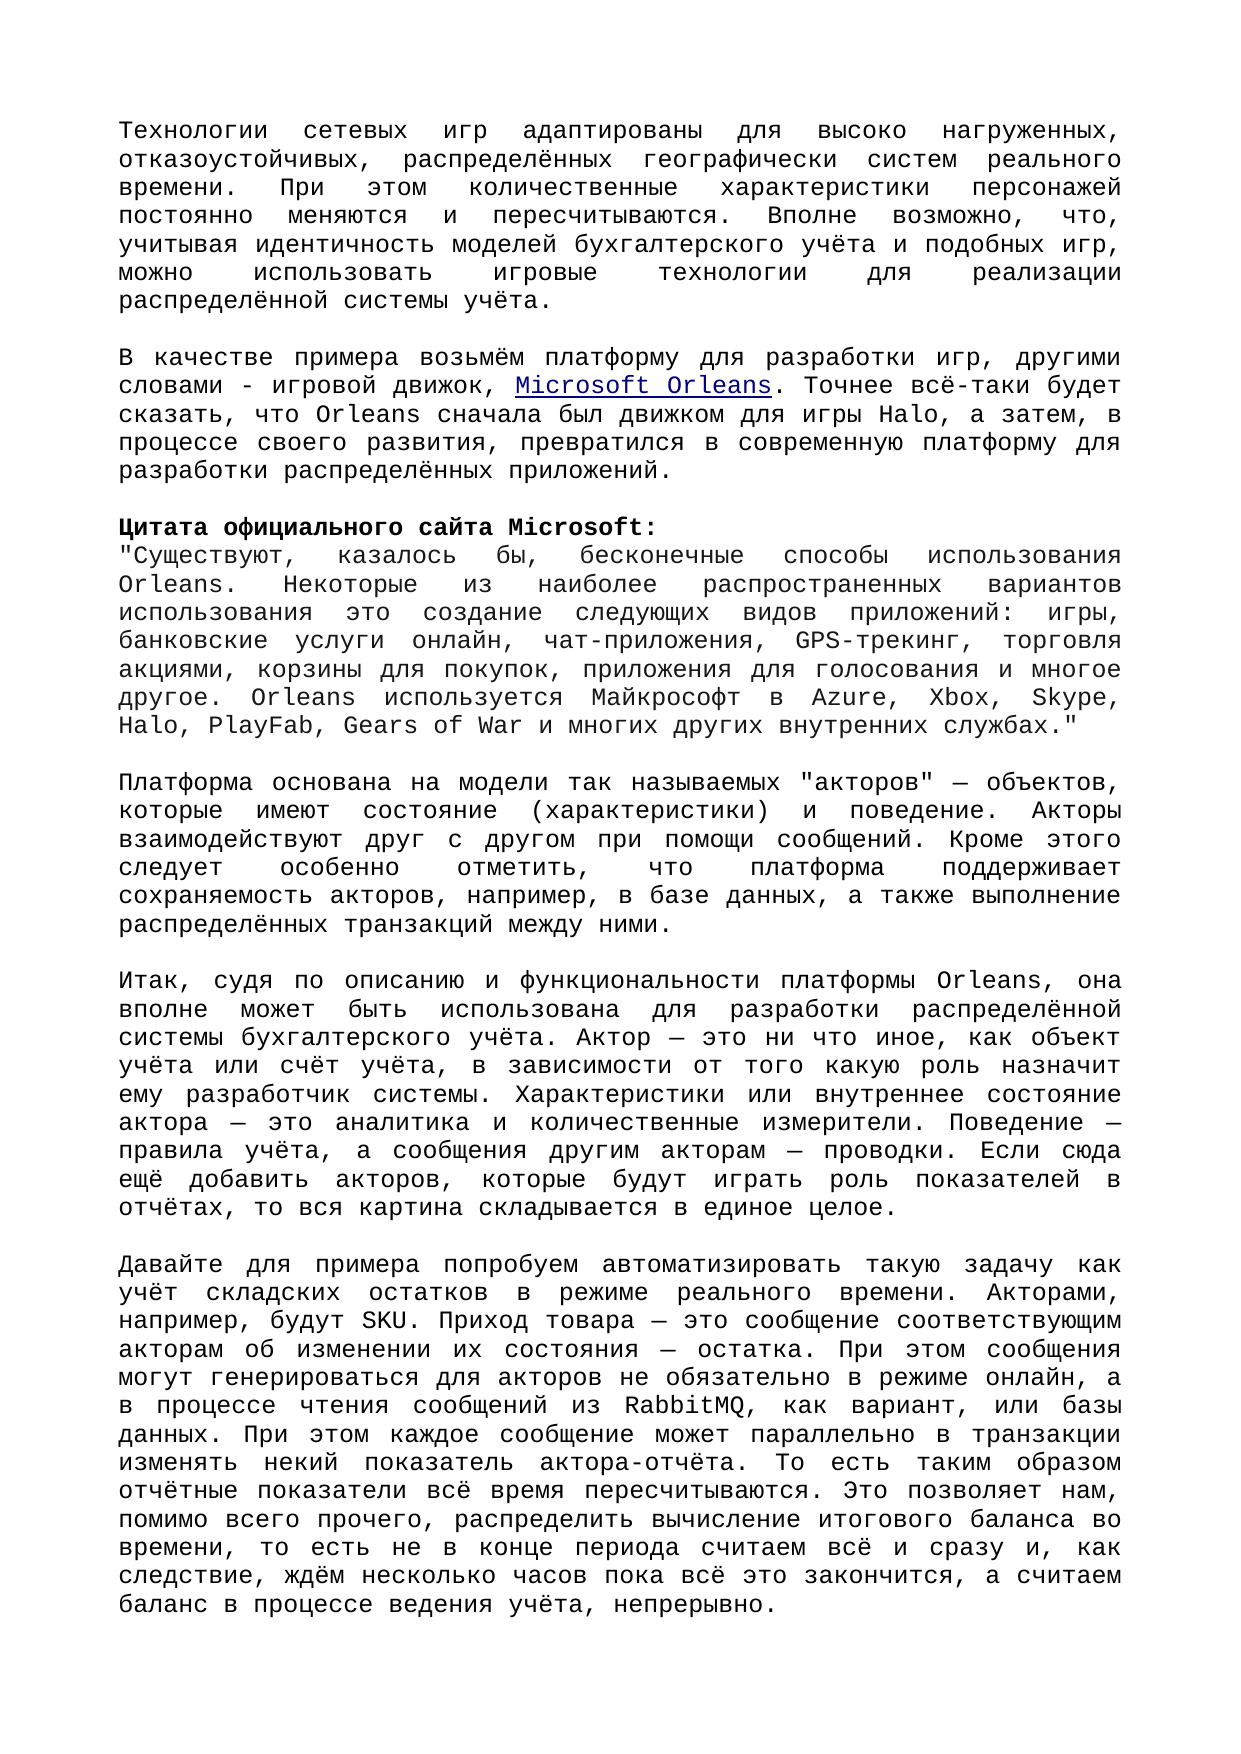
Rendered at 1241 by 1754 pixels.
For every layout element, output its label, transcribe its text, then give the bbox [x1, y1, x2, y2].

text Платформа основана на модели так называемых "акторов" — объектов, которые имеют состояние (характеристики) и поведение. Акторы взаимодействуют друг с другом при помощи сообщений. Кроме этого следует особенно отметить, что платформа поддерживает сохраняемость акторов, например, в базе данных, а также выполнение распределённых транзакций между ними. [118, 770, 1122, 940]
text Технологии сетевых игр адаптированы для высоко нагруженных, отказоустойчивых, распределённых географически систем реального времени. При этом количественные характеристики персонажей постоянно меняются и пересчитываются. Вполне возможно, что, учитывая идентичность моделей бухгалтерского учёта и подобных игр, можно использовать игровые технологии для реализации распределённой системы учёта. [118, 118, 1122, 316]
text "Существуют, казалось бы, бесконечные способы использования Orleans. Некоторые из наиболее распространенных вариантов использования это создание следующих видов приложений: игры, банковские услуги онлайн, чат-приложения, GPS-трекинг, торговля акциями, корзины для покупок, приложения для голосования и многое другое. Orleans используется Майкрософт в Azure, Xbox, Skype, Halo, PlayFab, Gears of War и многих других внутренних службах." [118, 543, 1122, 741]
text Давайте для примера попробуем автоматизировать такую задачу как учёт складских остатков в режиме реального времени. Акторами, например, будут SKU. Приход товара — это сообщение соответствующим акторам об изменении их состояния — остатка. При этом сообщения могут генерироваться для акторов не обязательно в режиме онлайн, а в процессе чтения сообщений из RabbitMQ, как вариант, или базы данных. При этом каждое сообщение может параллельно в транзакции изменять некий показатель актора-отчёта. То есть таким образом отчётные показатели всё время пересчитываются. Это позволяет нам, помимо всего прочего, распределить вычисление итогового баланса во времени, то есть не в конце периода считаем всё и сразу и, как следствие, ждём несколько часов пока всё это закончится, а считаем баланс в процессе ведения учёта, непрерывно. [118, 1251, 1122, 1620]
text Цитата официального сайта Microsoft: [118, 515, 1122, 543]
text В качестве примера возьмём платформу для разработки игр, другими словами - игровой движок, Microsoft Orleans. Точнее всё-таки будет сказать, что Orleans сначала был движком для игры Halo, а затем, в процессе своего развития, превратился в современную платформу для разработки распределённых приложений. [118, 345, 1122, 486]
text Итак, судя по описанию и функциональности платформы Orleans, она вполне может быть использована для разработки распределённой системы бухгалтерского учёта. Актор — это ни что иное, как объект учёта или счёт учёта, в зависимости от того какую роль назначит ему разработчик системы. Характеристики или внутреннее состояние актора — это аналитика и количественные измерители. Поведение — правила учёта, а сообщения другим акторам — проводки. Если сюда ещё добавить акторов, которые будут играть роль показателей в отчётах, то вся картина складывается в единое целое. [118, 968, 1122, 1223]
